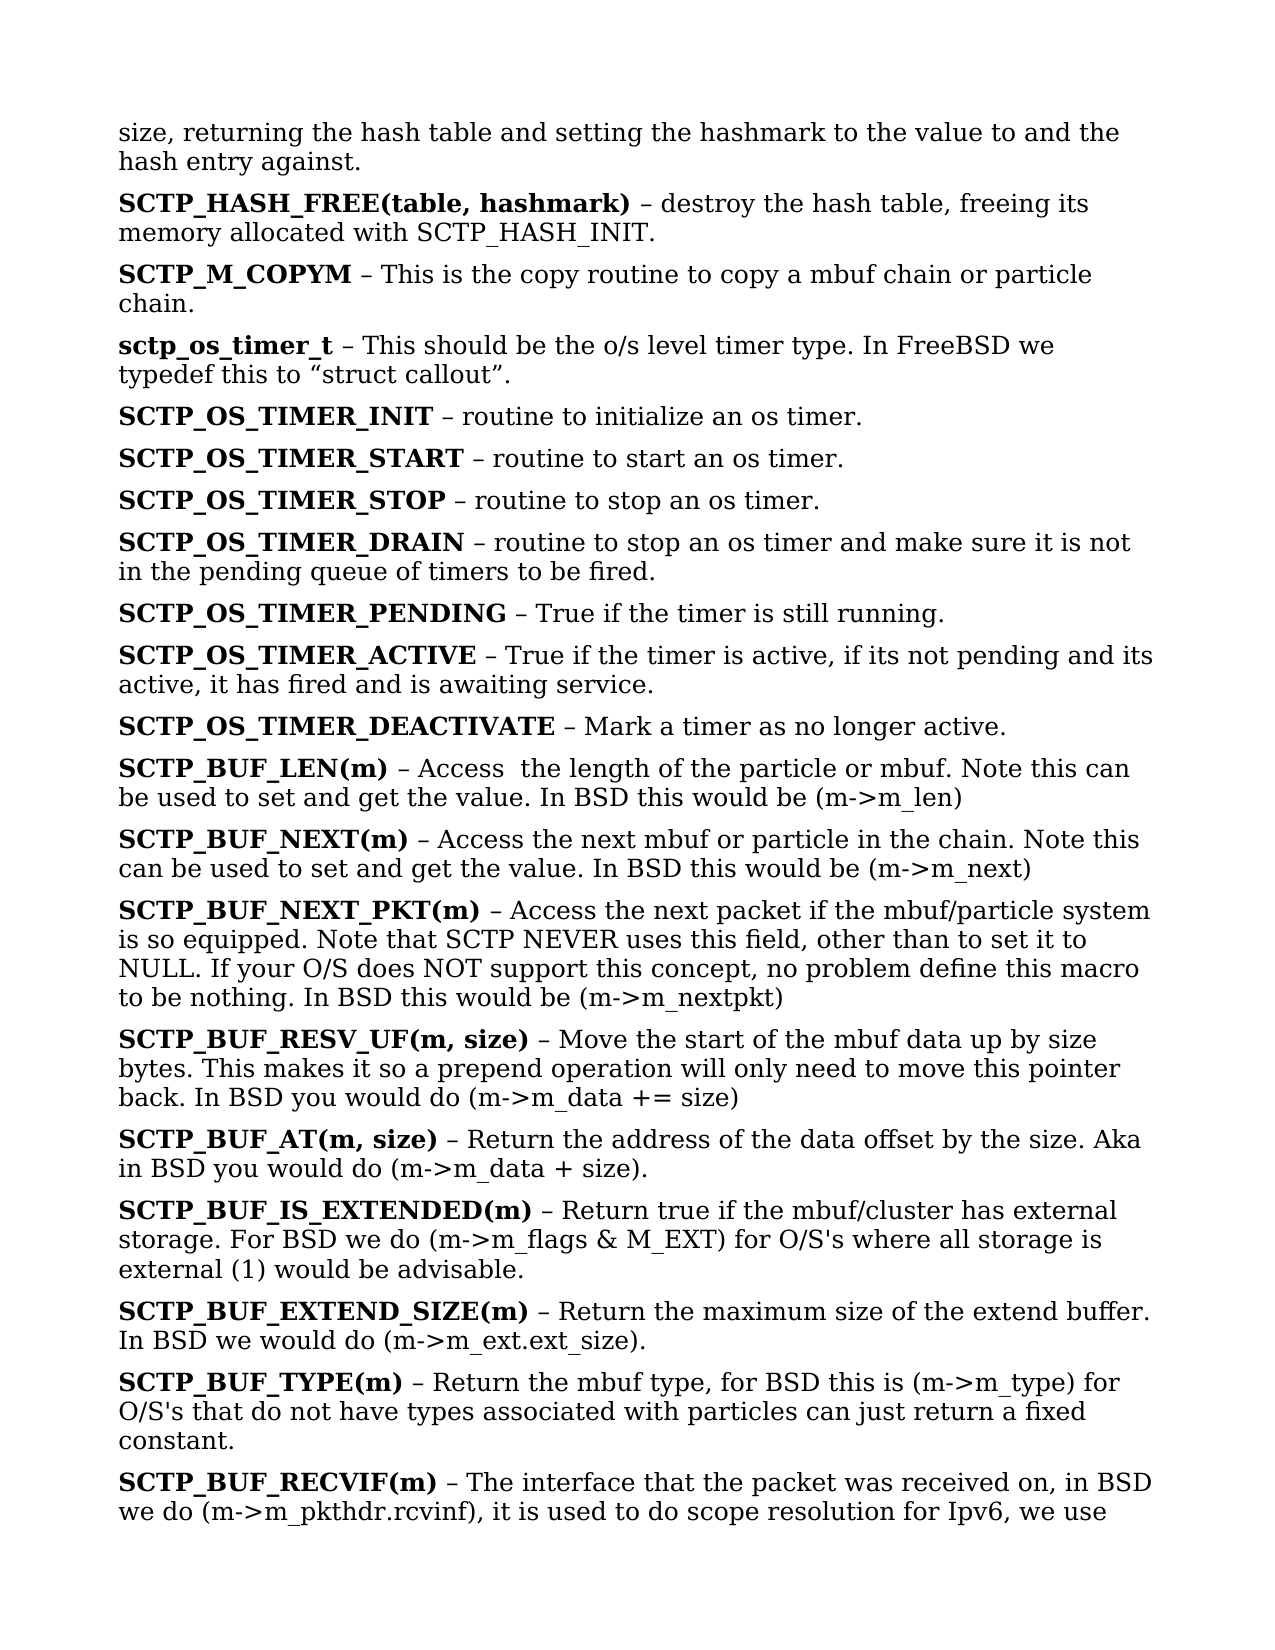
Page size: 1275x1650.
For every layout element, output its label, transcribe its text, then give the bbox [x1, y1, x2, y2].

text SCTP_BUF_AT(m, size) – Return the address of the data offset by the size. Aka in BSD you would do (m->m_data + size). [118, 1125, 1157, 1184]
text SCTP_HASH_FREE(table, hashmark) – destroy the hash table, freeing its memory allocated with SCTP_HASH_INIT. [118, 189, 1157, 247]
text size, returning the hash table and setting the hashmark to the value to and the hash entry against. [118, 118, 1157, 176]
text sctp_os_timer_t – This should be the o/s level timer type. In FreeBSD we typedef this to “struct callout”. [118, 331, 1157, 389]
text SCTP_OS_TIMER_INIT – routine to initialize an os timer. [118, 402, 1157, 431]
text SCTP_OS_TIMER_ACTIVE – True if the timer is active, if its not pending and its active, it has fired and is awaiting service. [118, 641, 1157, 699]
text SCTP_OS_TIMER_DEACTIVATE – Mark a timer as no longer active. [118, 712, 1157, 741]
text SCTP_BUF_RESV_UF(m, size) – Move the start of the mbuf data up by size bytes. This makes it so a prepend operation will only need to move this pointer back. In BSD you would do (m->m_data += size) [118, 1025, 1157, 1113]
text SCTP_OS_TIMER_START – routine to start an os timer. [118, 444, 1157, 473]
text SCTP_BUF_IS_EXTENDED(m) – Return true if the mbuf/cluster has external storage. For BSD we do (m->m_flags & M_EXT) for O/S's where all storage is external (1) would be advisable. [118, 1196, 1157, 1284]
text SCTP_OS_TIMER_STOP – routine to stop an os timer. [118, 486, 1157, 515]
text SCTP_BUF_NEXT_PKT(m) – Access the next packet if the mbuf/particle system is so equipped. Note that SCTP NEVER uses this field, other than to set it to NULL. If your O/S does NOT support this concept, no problem define this macro to be nothing. In BSD this would be (m->m_nextpkt) [118, 896, 1157, 1012]
text SCTP_BUF_NEXT(m) – Access the next mbuf or particle in the chain. Note this can be used to set and get the value. In BSD this would be (m->m_next) [118, 824, 1157, 883]
text SCTP_BUF_TYPE(m) – Return the mbuf type, for BSD this is (m->m_type) for O/S's that do not have types associated with particles can just return a fixed constant. [118, 1367, 1157, 1455]
text SCTP_OS_TIMER_PENDING – True if the timer is still running. [118, 599, 1157, 628]
text SCTP_BUF_EXTEND_SIZE(m) – Return the maximum size of the extend buffer. In BSD we would do (m->m_ext.ext_size). [118, 1296, 1157, 1355]
text SCTP_BUF_LEN(m) – Access the length of the particle or mbuf. Note this can be used to set and get the value. In BSD this would be (m->m_len) [118, 753, 1157, 812]
text SCTP_M_COPYM – This is the copy routine to copy a mbuf chain or particle chain. [118, 260, 1157, 318]
text SCTP_BUF_RECVIF(m) – The interface that the packet was received on, in BSD we do (m->m_pkthdr.rcvinf), it is used to do scope resolution for Ipv6, we use [118, 1468, 1157, 1526]
text SCTP_OS_TIMER_DRAIN – routine to stop an os timer and make sure it is not in the pending queue of timers to be fired. [118, 528, 1157, 586]
